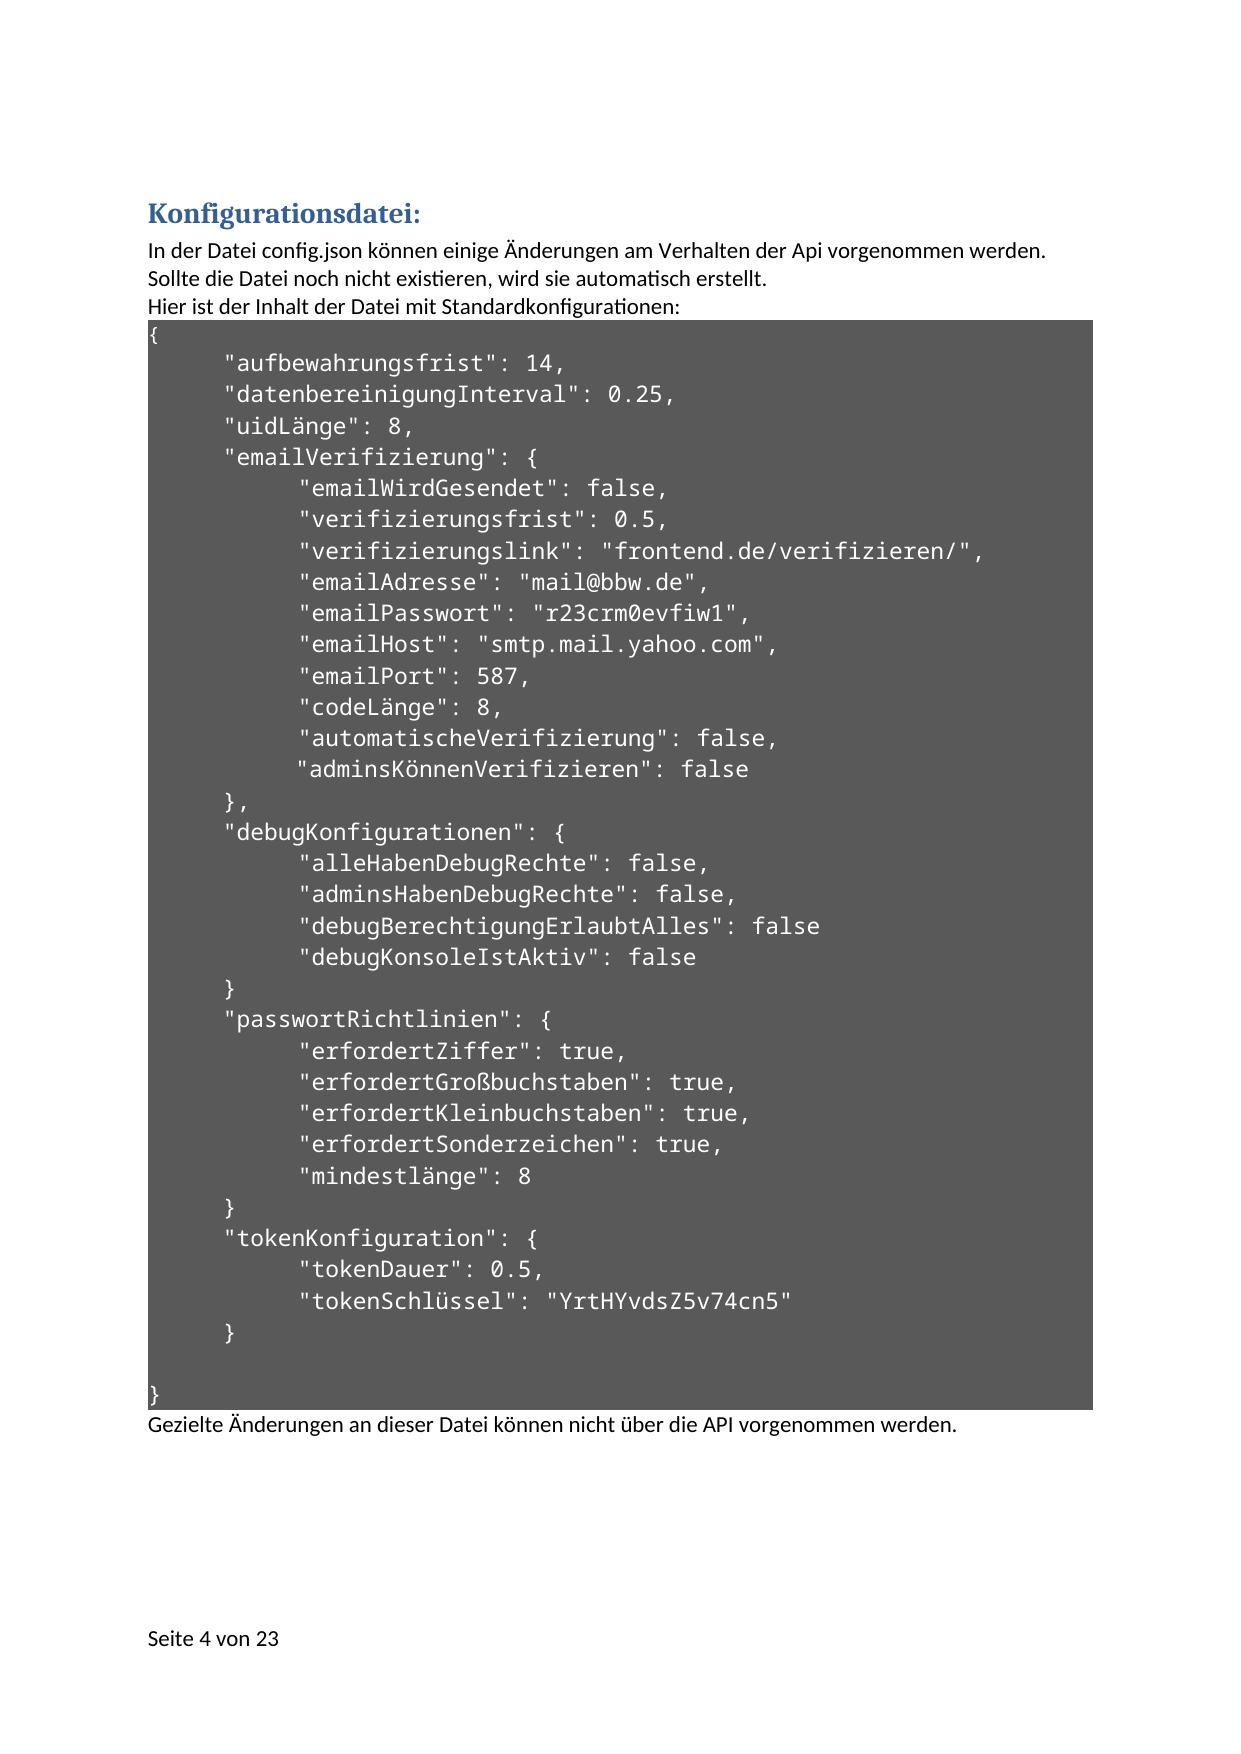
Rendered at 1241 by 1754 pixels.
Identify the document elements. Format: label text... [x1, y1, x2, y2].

text "erfordertZiffer": true, [148, 1035, 1093, 1066]
text "emailHost": "smtp.mail.yahoo.com", [148, 628, 1093, 660]
text "debugKonsoleIstAktiv": false [148, 941, 1093, 972]
text "erfordertGroßbuchstaben": true, [148, 1066, 1093, 1097]
text { [148, 320, 1093, 347]
subtitle Konfigurationsdatei: [148, 198, 1093, 231]
text "emailPasswort": "r23crm0evfiw1", [148, 597, 1093, 628]
text "datenbereinigungInterval": 0.25, [148, 378, 1093, 410]
text }, [148, 785, 1093, 816]
text "debugKonfigurationen": { [148, 816, 1093, 847]
text "tokenSchlüssel": "YrtHYvdsZ5v74cn5" [148, 1285, 1093, 1316]
text "adminsHabenDebugRechte": false, [148, 878, 1093, 910]
text "emailPort": 587, [148, 660, 1093, 691]
text "alleHabenDebugRechte": false, [148, 847, 1093, 878]
text "uidLänge": 8, [148, 410, 1093, 441]
text "verifizierungsfrist": 0.5, [148, 503, 1093, 535]
text "tokenKonfiguration": { [148, 1222, 1093, 1253]
text "emailWirdGesendet": false, [148, 472, 1093, 503]
text Gezielte Änderungen an dieser Datei können nicht über die API vorgenommen werden. [148, 1410, 1093, 1438]
text "mindestlänge": 8 [148, 1160, 1093, 1191]
text "adminsKönnenVerifizieren": false [148, 753, 1093, 785]
text In der Datei config.json können einige Änderungen am Verhalten der Api vorgenommen werden. Sollte die Datei noch nicht existieren, wird sie automatisch erstellt. [148, 236, 1093, 292]
text } [148, 1191, 1093, 1222]
text "emailAdresse": "mail@bbw.de", [148, 566, 1093, 597]
text "erfordertSonderzeichen": true, [148, 1128, 1093, 1160]
text "verifizierungslink": "frontend.de/verifizieren/", [148, 535, 1093, 566]
text } [148, 1378, 1093, 1410]
text "codeLänge": 8, [148, 691, 1093, 722]
text "erfordertKleinbuchstaben": true, [148, 1097, 1093, 1128]
text "passwortRichtlinien": { [148, 1003, 1093, 1035]
text "aufbewahrungsfrist": 14, [148, 347, 1093, 378]
text } [148, 972, 1093, 1003]
text } [148, 1316, 1093, 1347]
text "emailVerifizierung": { [148, 441, 1093, 472]
text "automatischeVerifizierung": false, [148, 722, 1093, 753]
text Hier ist der Inhalt der Datei mit Standardkonfigurationen: [148, 292, 1093, 320]
text "tokenDauer": 0.5, [148, 1253, 1093, 1285]
text "debugBerechtigungErlaubtAlles": false [148, 910, 1093, 941]
